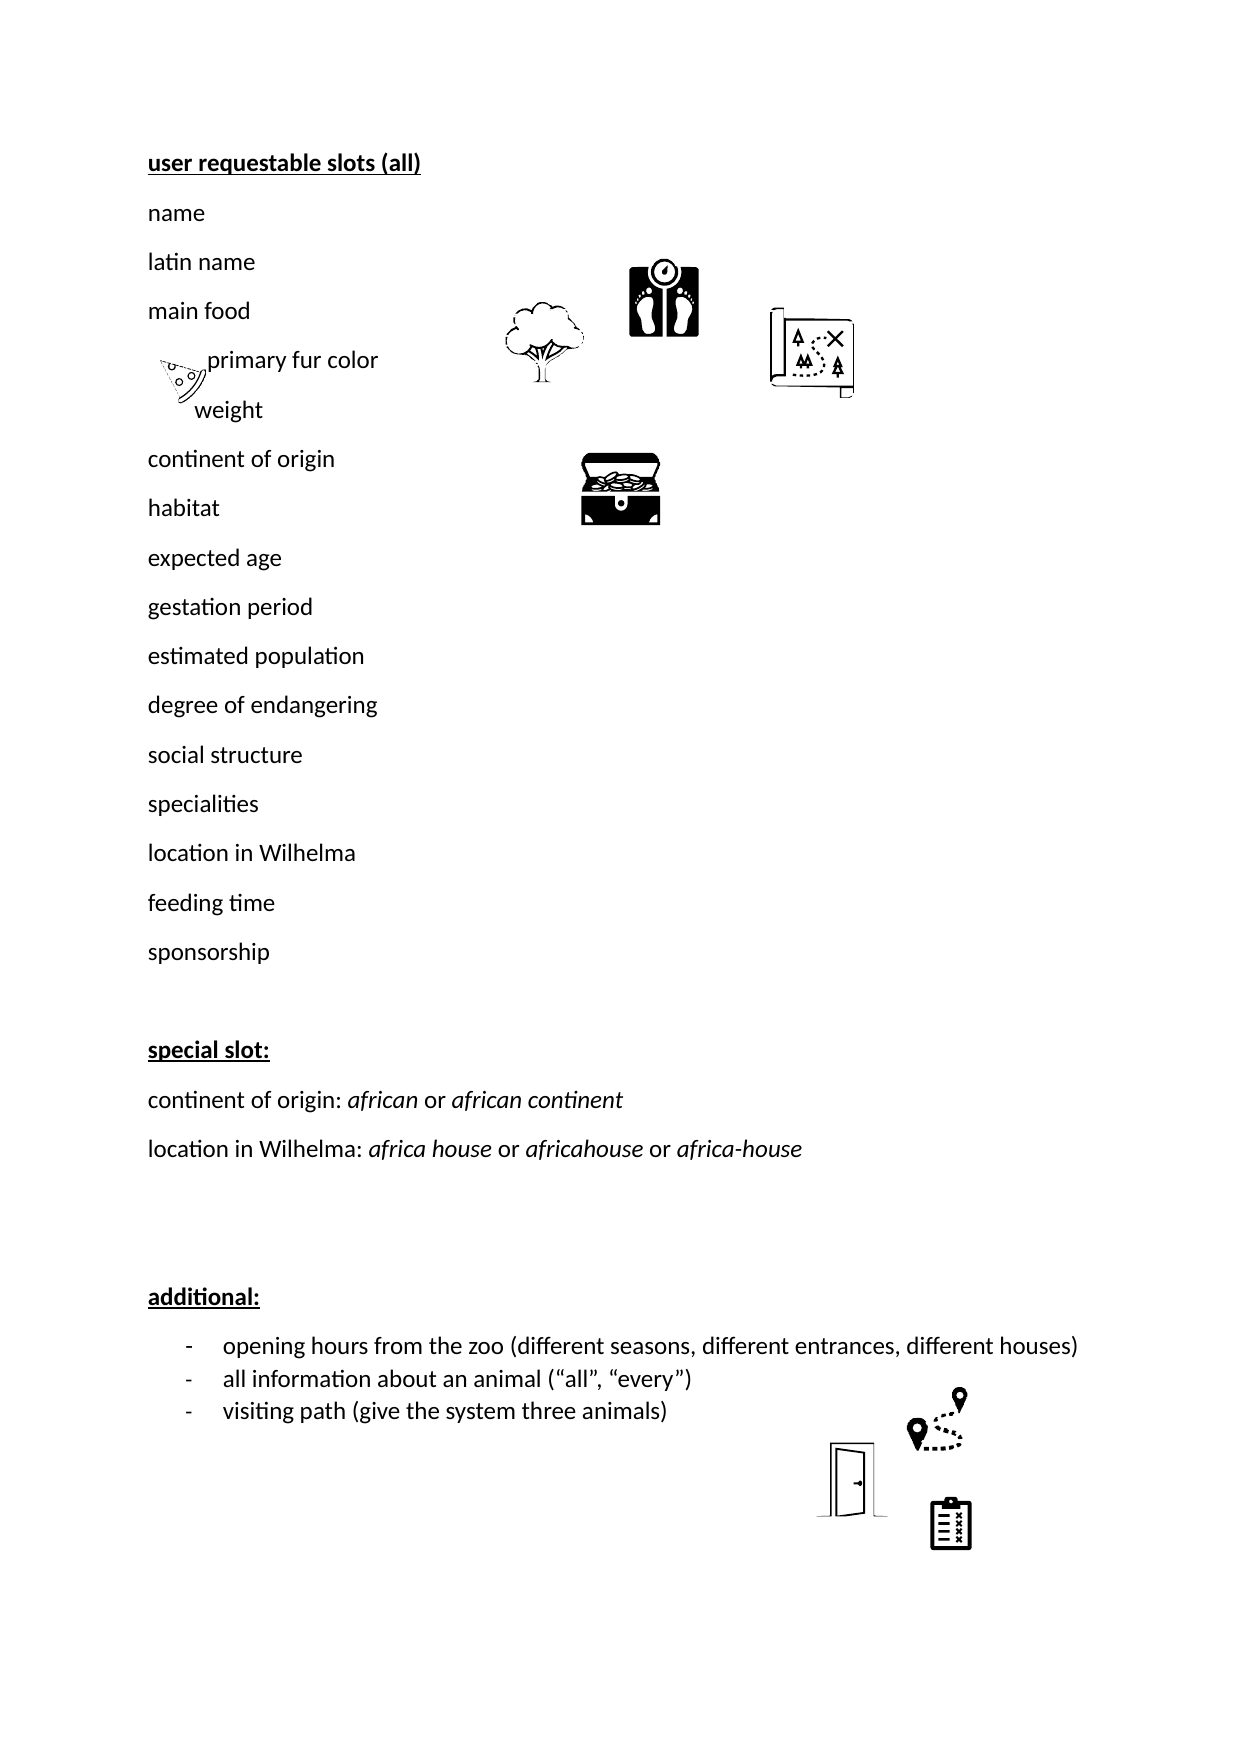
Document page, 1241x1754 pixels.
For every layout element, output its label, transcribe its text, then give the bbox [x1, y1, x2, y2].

text specialities [148, 788, 1093, 819]
text additional: [148, 1281, 1093, 1311]
text continent of origin [148, 443, 1093, 474]
text sponsorship [148, 936, 1093, 966]
text weight [148, 394, 1093, 424]
text special slot: [148, 1034, 1093, 1065]
list all information about an animal (“all”, “every”) [185, 1363, 1093, 1393]
text user requestable slots (all) [148, 148, 1093, 178]
text main food [148, 295, 629, 326]
text primary fur color [148, 345, 770, 375]
text habitat [148, 492, 1093, 523]
text gestation period [148, 591, 1093, 622]
text latin name [148, 246, 1093, 277]
text [854, 345, 1093, 375]
text location in Wilhelma [148, 837, 1093, 868]
text [699, 295, 1093, 326]
text [637, 297, 654, 326]
text name [148, 197, 1093, 227]
text [786, 345, 853, 375]
text feeding time [148, 887, 1093, 917]
text continent of origin: african or african continent [148, 1084, 1093, 1114]
text estimated population [148, 640, 1093, 671]
text [675, 297, 692, 326]
text social structure [148, 739, 1093, 769]
text degree of endangering [148, 689, 1093, 720]
text location in Wilhelma: africa house or africahouse or africa-house [148, 1133, 1093, 1163]
text expected age [148, 542, 1093, 572]
list opening hours from the zoo (different seasons, different entrances, different houses) [185, 1330, 1093, 1361]
list visiting path (give the system three animals) [185, 1395, 1093, 1426]
